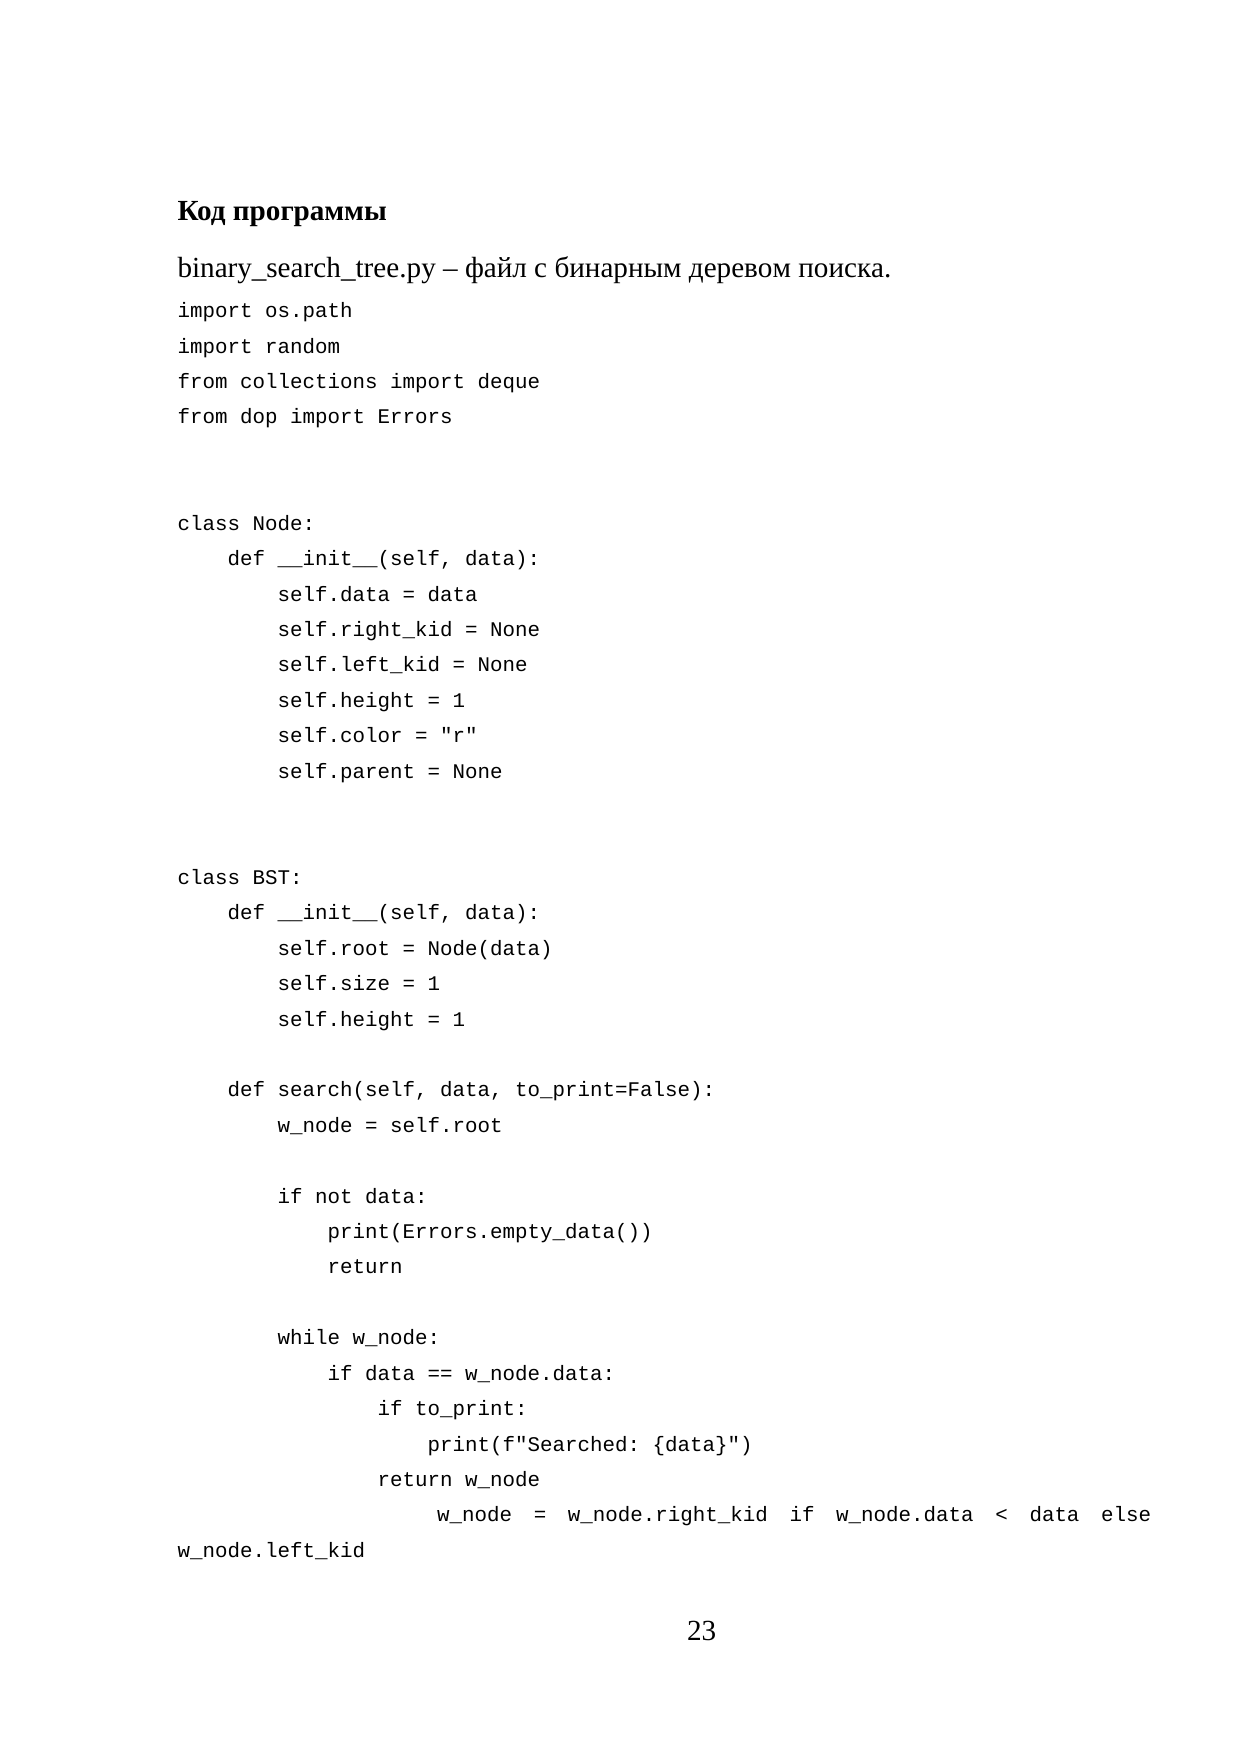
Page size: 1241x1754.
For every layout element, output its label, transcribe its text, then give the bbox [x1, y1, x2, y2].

text binary_search_tree.py – файл с бинарным деревом поиска. [177, 250, 1152, 283]
text self.right_kid = None [177, 619, 1152, 643]
text def __init__(self, data): [177, 548, 1152, 572]
text def search(self, data, to_print=False): [177, 1079, 1152, 1103]
text w_node = w_node.right_kid if w_node.data < data else w_node.left_kid [177, 1504, 1152, 1563]
text class BST: [177, 867, 1152, 891]
text from collections import deque [177, 371, 1152, 395]
text while w_node: [177, 1327, 1152, 1351]
text print(f"Searched: {data}") [177, 1434, 1152, 1457]
text def __init__(self, data): [177, 902, 1152, 926]
text return w_node [177, 1469, 1152, 1493]
text if data == w_node.data: [177, 1363, 1152, 1386]
text self.height = 1 [177, 1009, 1152, 1032]
subtitle Код программы [177, 193, 1152, 227]
text self.left_kid = None [177, 654, 1152, 678]
text self.height = 1 [177, 690, 1152, 713]
text from dop import Errors [177, 407, 1152, 430]
text class Node: [177, 513, 1152, 536]
text self.color = "r" [177, 725, 1152, 749]
text self.size = 1 [177, 973, 1152, 997]
text return [177, 1257, 1152, 1280]
text w_node = self.root [177, 1115, 1152, 1138]
text if not data: [177, 1186, 1152, 1209]
text import os.path [177, 300, 1152, 324]
text import random [177, 336, 1152, 359]
text self.parent = None [177, 761, 1152, 784]
text if to_print: [177, 1398, 1152, 1422]
text print(Errors.empty_data()) [177, 1221, 1152, 1245]
text self.root = Node(data) [177, 938, 1152, 961]
text self.data = data [177, 584, 1152, 607]
